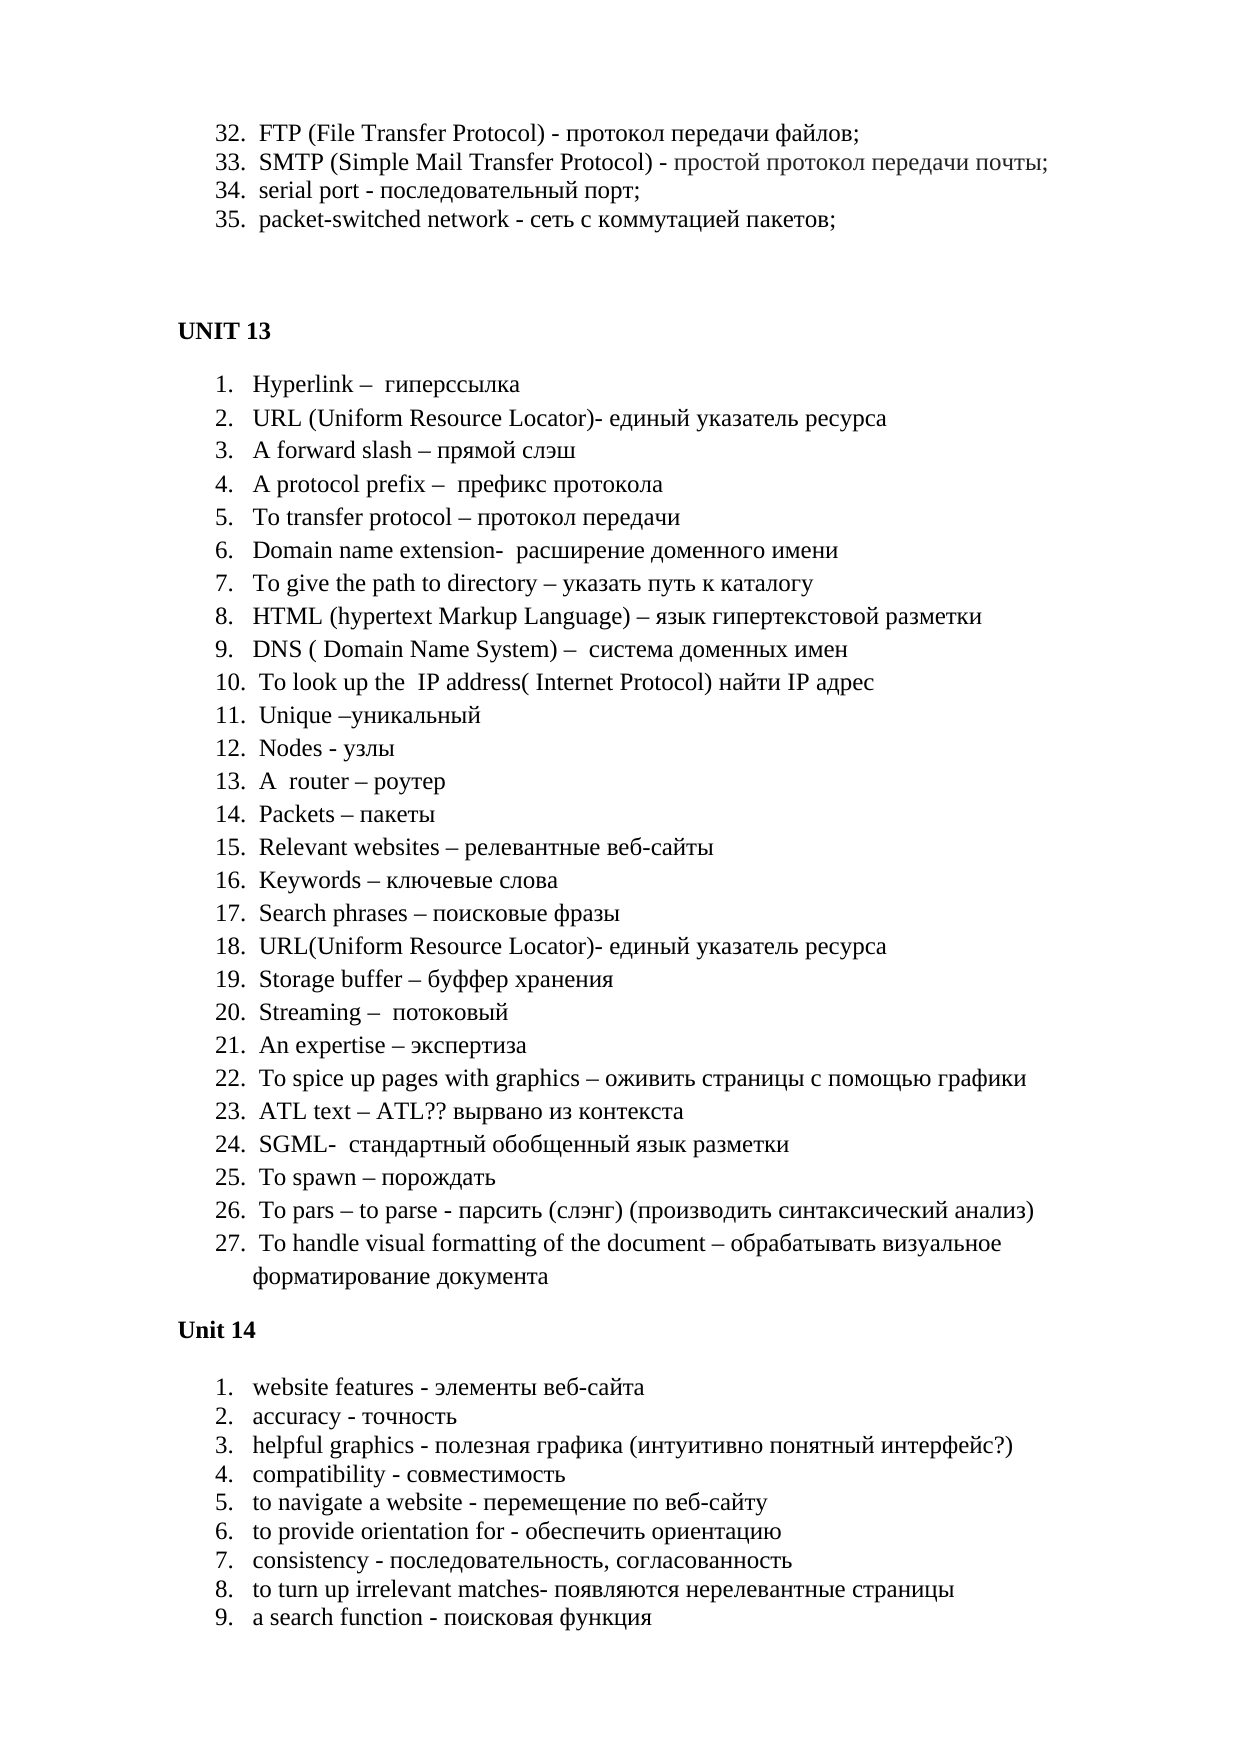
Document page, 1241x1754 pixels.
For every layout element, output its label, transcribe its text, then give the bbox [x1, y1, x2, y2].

list Domain name extension- расширение доменного имени [215, 535, 1152, 563]
list to turn up irrelevant matches- появляются нерелевантные страницы [215, 1574, 1152, 1602]
list Keywords – ключевые слова [215, 865, 1152, 894]
list packet-switched network - сеть с коммутацией пакетов; [215, 204, 1152, 233]
list Unique –уникальный [215, 700, 1152, 728]
list A router – роутер [215, 766, 1152, 794]
list Search phrases – поисковые фразы [215, 898, 1152, 927]
text UNIT 13 [177, 316, 1152, 344]
list URL (Uniform Resource Locator)- единый указатель ресурса [215, 403, 1152, 431]
list To look up the IP address( Internet Protocol) найти IP адрес [215, 667, 1152, 696]
list To give the path to directory – указать путь к каталогу [215, 568, 1152, 596]
list An expertise – экспертиза [215, 1030, 1152, 1059]
list To spawn – порождать [215, 1162, 1152, 1191]
list Storage buffer – буффер хранения [215, 964, 1152, 993]
list To spice up pages with graphics – оживить страницы с помощью графики [215, 1063, 1152, 1092]
list ATL text – ATL?? вырвано из контекста [215, 1096, 1152, 1125]
list SMTP (Simple Mail Transfer Protocol) - простой протокол передачи почты; [215, 147, 1152, 176]
list Hyperlink – гиперссылка [215, 369, 1152, 398]
list serial port - последовательный порт; [215, 176, 1152, 204]
list SGML- стандартный обобщенный язык разметки [215, 1129, 1152, 1158]
list helpful graphics - полезная графика (интуитивно понятный интерфейс?) [215, 1430, 1152, 1459]
list website features - элементы веб-сайта [215, 1372, 1152, 1401]
list To pars – to parse - парсить (слэнг) (производить синтаксический анализ) [215, 1195, 1152, 1224]
list Relevant websites – релевантные веб-сайты [215, 832, 1152, 861]
list Streaming – потоковый [215, 997, 1152, 1026]
list A forward slash – прямой слэш [215, 436, 1152, 464]
list DNS ( Domain Name System) – система доменных имен [215, 634, 1152, 662]
list consistency - последовательность, согласованность [215, 1545, 1152, 1574]
list to navigate a website - перемещение по веб-сайту [215, 1487, 1152, 1516]
list A protocol prefix – префикс протокола [215, 469, 1152, 497]
list compatibility - совместимость [215, 1459, 1152, 1487]
list FTP (File Transfer Protocol) - протокол передачи файлов; [215, 118, 1152, 147]
list Nodes - узлы [215, 733, 1152, 762]
text Unit 14 [177, 1315, 1152, 1344]
list HTML (hypertext Markup Language) – язык гипертекстовой разметки [215, 601, 1152, 629]
list To handle visual formatting of the document – обрабатывать визуальное форматирование документа [215, 1228, 1152, 1290]
list a search function - поисковая функция [215, 1602, 1152, 1631]
list URL(Uniform Resource Locator)- единый указатель ресурса [215, 931, 1152, 960]
list accuracy - точность [215, 1401, 1152, 1430]
list Packets – пакеты [215, 799, 1152, 828]
list To transfer protocol – протокол передачи [215, 502, 1152, 530]
list to provide orientation for - обеспечить ориентацию [215, 1516, 1152, 1545]
